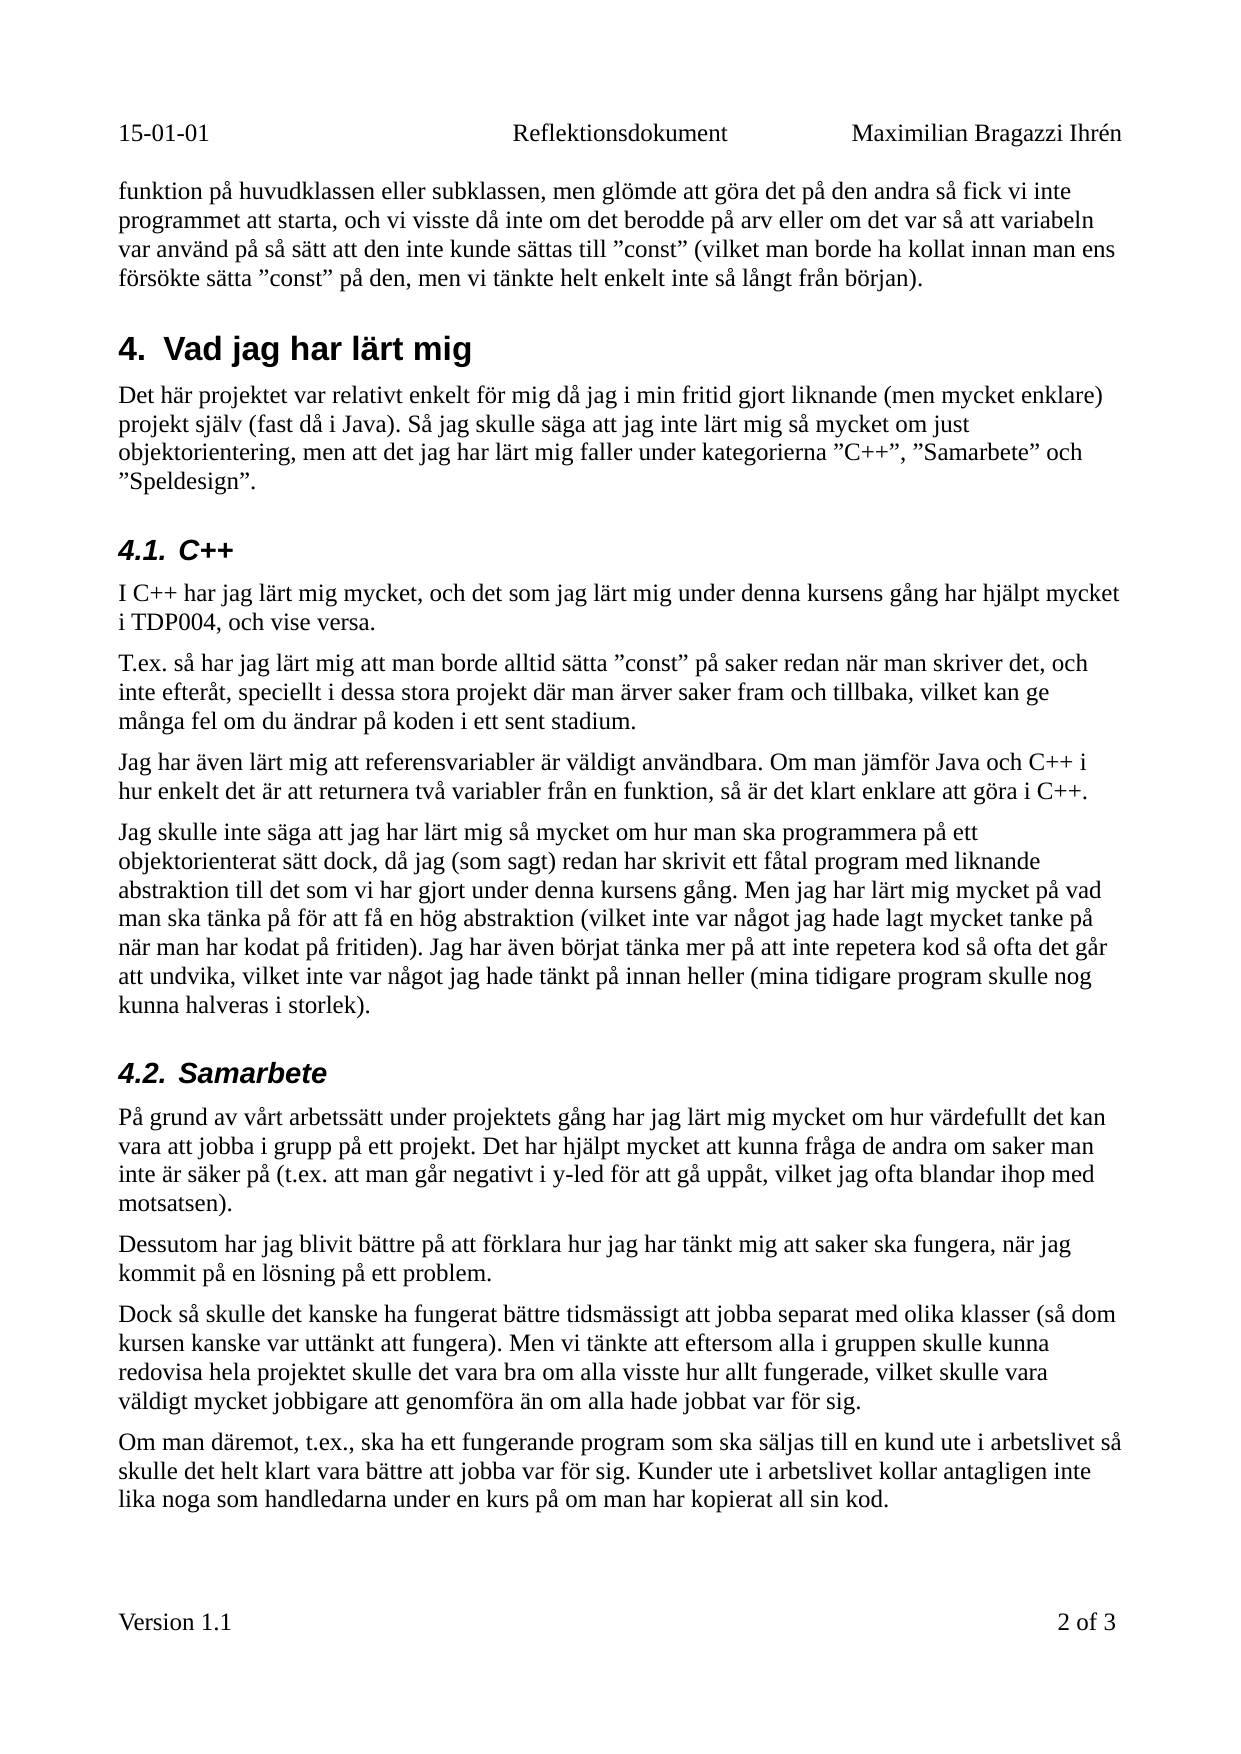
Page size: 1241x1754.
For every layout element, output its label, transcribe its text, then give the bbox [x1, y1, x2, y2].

text Jag har även lärt mig att referensvariabler är väldigt användbara. Om man jämför Java och C++ i hur enkelt det är att returnera två variabler från en funktion, så är det klart enklare att göra i C++. [118, 747, 1122, 805]
text T.ex. så har jag lärt mig att man borde alltid sätta ”const” på saker redan när man skriver det, och inte efteråt, speciellt i dessa stora projekt där man ärver saker fram och tillbaka, vilket kan ge många fel om du ändrar på koden i ett sent stadium. [118, 648, 1122, 735]
subtitle C++ [118, 532, 1122, 566]
text funktion på huvudklassen eller subklassen, men glömde att göra det på den andra så fick vi inte programmet att starta, och vi visste då inte om det berodde på arv eller om det var så att variabeln var använd på så sätt att den inte kunde sättas till ”const” (vilket man borde ha kollat innan man ens försökte sätta ”const” på den, men vi tänkte helt enkelt inte så långt från början). [118, 176, 1122, 291]
text Dessutom har jag blivit bättre på att förklara hur jag har tänkt mig att saker ska fungera, när jag kommit på en lösning på ett problem. [118, 1229, 1122, 1287]
subtitle Samarbete [118, 1056, 1122, 1089]
subtitle Vad jag har lärt mig [118, 329, 1122, 367]
text Det här projektet var relativt enkelt för mig då jag i min fritid gjort liknande (men mycket enklare) projekt själv (fast då i Java). Så jag skulle säga att jag inte lärt mig så mycket om just objektorientering, men att det jag har lärt mig faller under kategorierna ”C++”, ”Samarbete” och ”Speldesign”. [118, 380, 1122, 495]
text På grund av vårt arbetssätt under projektets gång har jag lärt mig mycket om hur värdefullt det kan vara att jobba i grupp på ett projekt. Det har hjälpt mycket att kunna fråga de andra om saker man inte är säker på (t.ex. att man går negativt i y-led för att gå uppåt, vilket jag ofta blandar ihop med motsatsen). [118, 1102, 1122, 1217]
text Om man däremot, t.ex., ska ha ett fungerande program som ska säljas till en kund ute i arbetslivet så skulle det helt klart vara bättre att jobba var för sig. Kunder ute i arbetslivet kollar antagligen inte lika noga som handledarna under en kurs på om man har kopierat all sin kod. [118, 1427, 1122, 1513]
text Jag skulle inte säga att jag har lärt mig så mycket om hur man ska programmera på ett objektorienterat sätt dock, då jag (som sagt) redan har skrivit ett fåtal program med liknande abstraktion till det som vi har gjort under denna kursens gång. Men jag har lärt mig mycket på vad man ska tänka på för att få en hög abstraktion (vilket inte var något jag hade lagt mycket tanke på när man har kodat på fritiden). Jag har även börjat tänka mer på att inte repetera kod så ofta det går att undvika, vilket inte var något jag hade tänkt på innan heller (mina tidigare program skulle nog kunna halveras i storlek). [118, 817, 1122, 1018]
text I C++ har jag lärt mig mycket, och det som jag lärt mig under denna kursens gång har hjälpt mycket i TDP004, och vise versa. [118, 578, 1122, 636]
text Dock så skulle det kanske ha fungerat bättre tidsmässigt att jobba separat med olika klasser (så dom kursen kanske var uttänkt att fungera). Men vi tänkte att eftersom alla i gruppen skulle kunna redovisa hela projektet skulle det vara bra om alla visste hur allt fungerade, vilket skulle vara väldigt mycket jobbigare att genomföra än om alla hade jobbat var för sig. [118, 1299, 1122, 1414]
